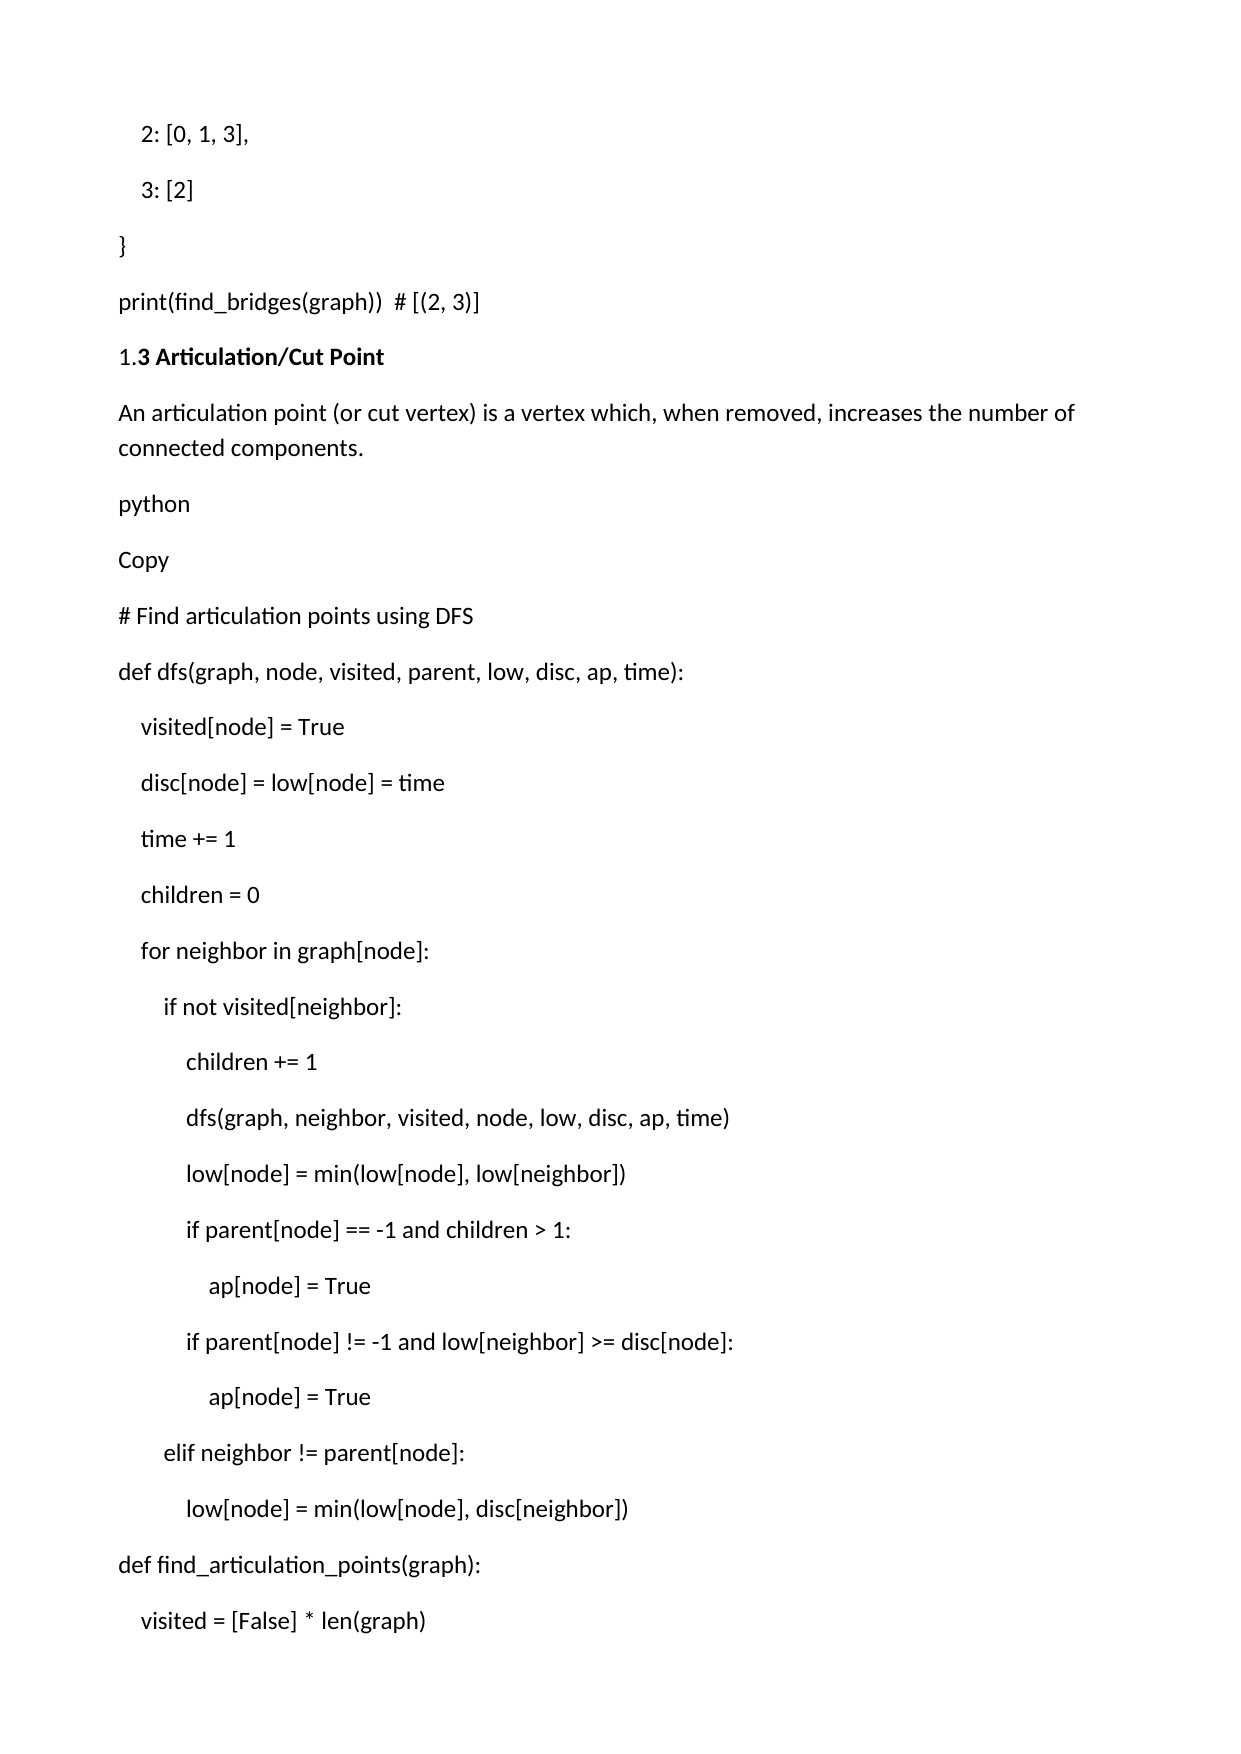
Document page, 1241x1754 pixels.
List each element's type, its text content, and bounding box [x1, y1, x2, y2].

text time += 1 [118, 823, 1122, 854]
text 1.3 Articulation/Cut Point [118, 341, 1122, 372]
text elif neighbor != parent[node]: [118, 1437, 1122, 1468]
text low[node] = min(low[node], disc[neighbor]) [118, 1493, 1122, 1524]
text if not visited[neighbor]: [118, 991, 1122, 1021]
text def dfs(graph, node, visited, parent, low, disc, ap, time): [118, 656, 1122, 686]
text Copy [118, 544, 1122, 574]
text 3: [2] [118, 174, 1122, 204]
text if parent[node] != -1 and low[neighbor] >= disc[node]: [118, 1326, 1122, 1356]
text def find_articulation_points(graph): [118, 1549, 1122, 1579]
text children += 1 [118, 1046, 1122, 1077]
text python [118, 488, 1122, 519]
text # Find articulation points using DFS [118, 600, 1122, 630]
text children = 0 [118, 879, 1122, 909]
text visited = [False] * len(graph) [118, 1605, 1122, 1635]
text low[node] = min(low[node], low[neighbor]) [118, 1158, 1122, 1189]
text 2: [0, 1, 3], [118, 118, 1122, 149]
text ap[node] = True [118, 1381, 1122, 1412]
text } [118, 230, 1122, 260]
text for neighbor in graph[node]: [118, 935, 1122, 965]
text visited[node] = True [118, 711, 1122, 742]
text ap[node] = True [118, 1270, 1122, 1300]
text if parent[node] == -1 and children > 1: [118, 1214, 1122, 1244]
text print(find_bridges(graph)) # [(2, 3)] [118, 286, 1122, 316]
text disc[node] = low[node] = time [118, 767, 1122, 798]
text dfs(graph, neighbor, visited, node, low, disc, ap, time) [118, 1102, 1122, 1133]
text An articulation point (or cut vertex) is a vertex which, when removed, increases the number of connected components. [118, 397, 1122, 463]
